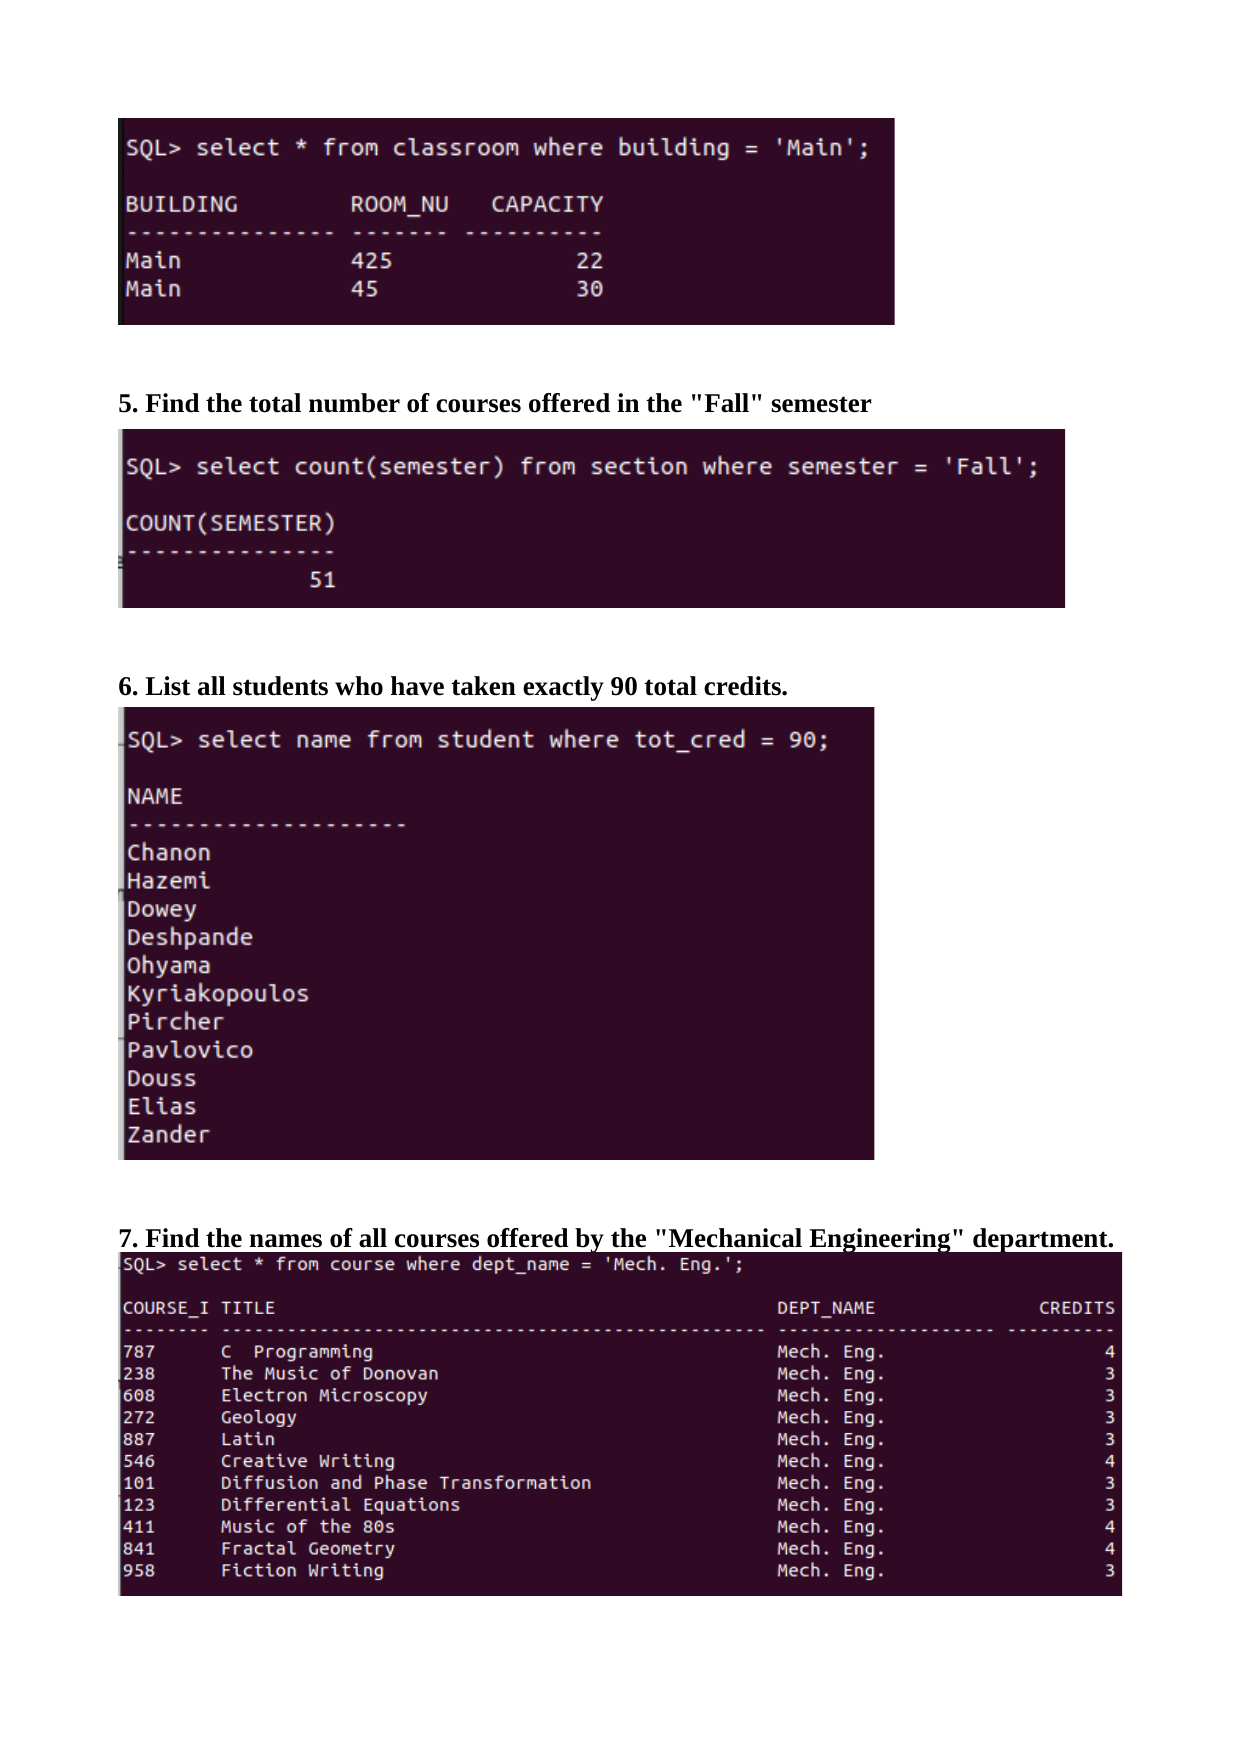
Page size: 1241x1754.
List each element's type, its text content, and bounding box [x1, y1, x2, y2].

text 7. Find the names of all courses offered by the "Mechanical Engineering" department. [118, 1222, 1122, 1252]
text 5. Find the total number of courses offered in the "Fall" semester [118, 387, 1122, 418]
text 6. List all students who have taken exactly 90 total credits. [118, 670, 1122, 701]
picture [118, 429, 1065, 608]
picture [118, 707, 875, 1160]
picture [118, 1252, 1123, 1596]
picture [118, 118, 895, 325]
